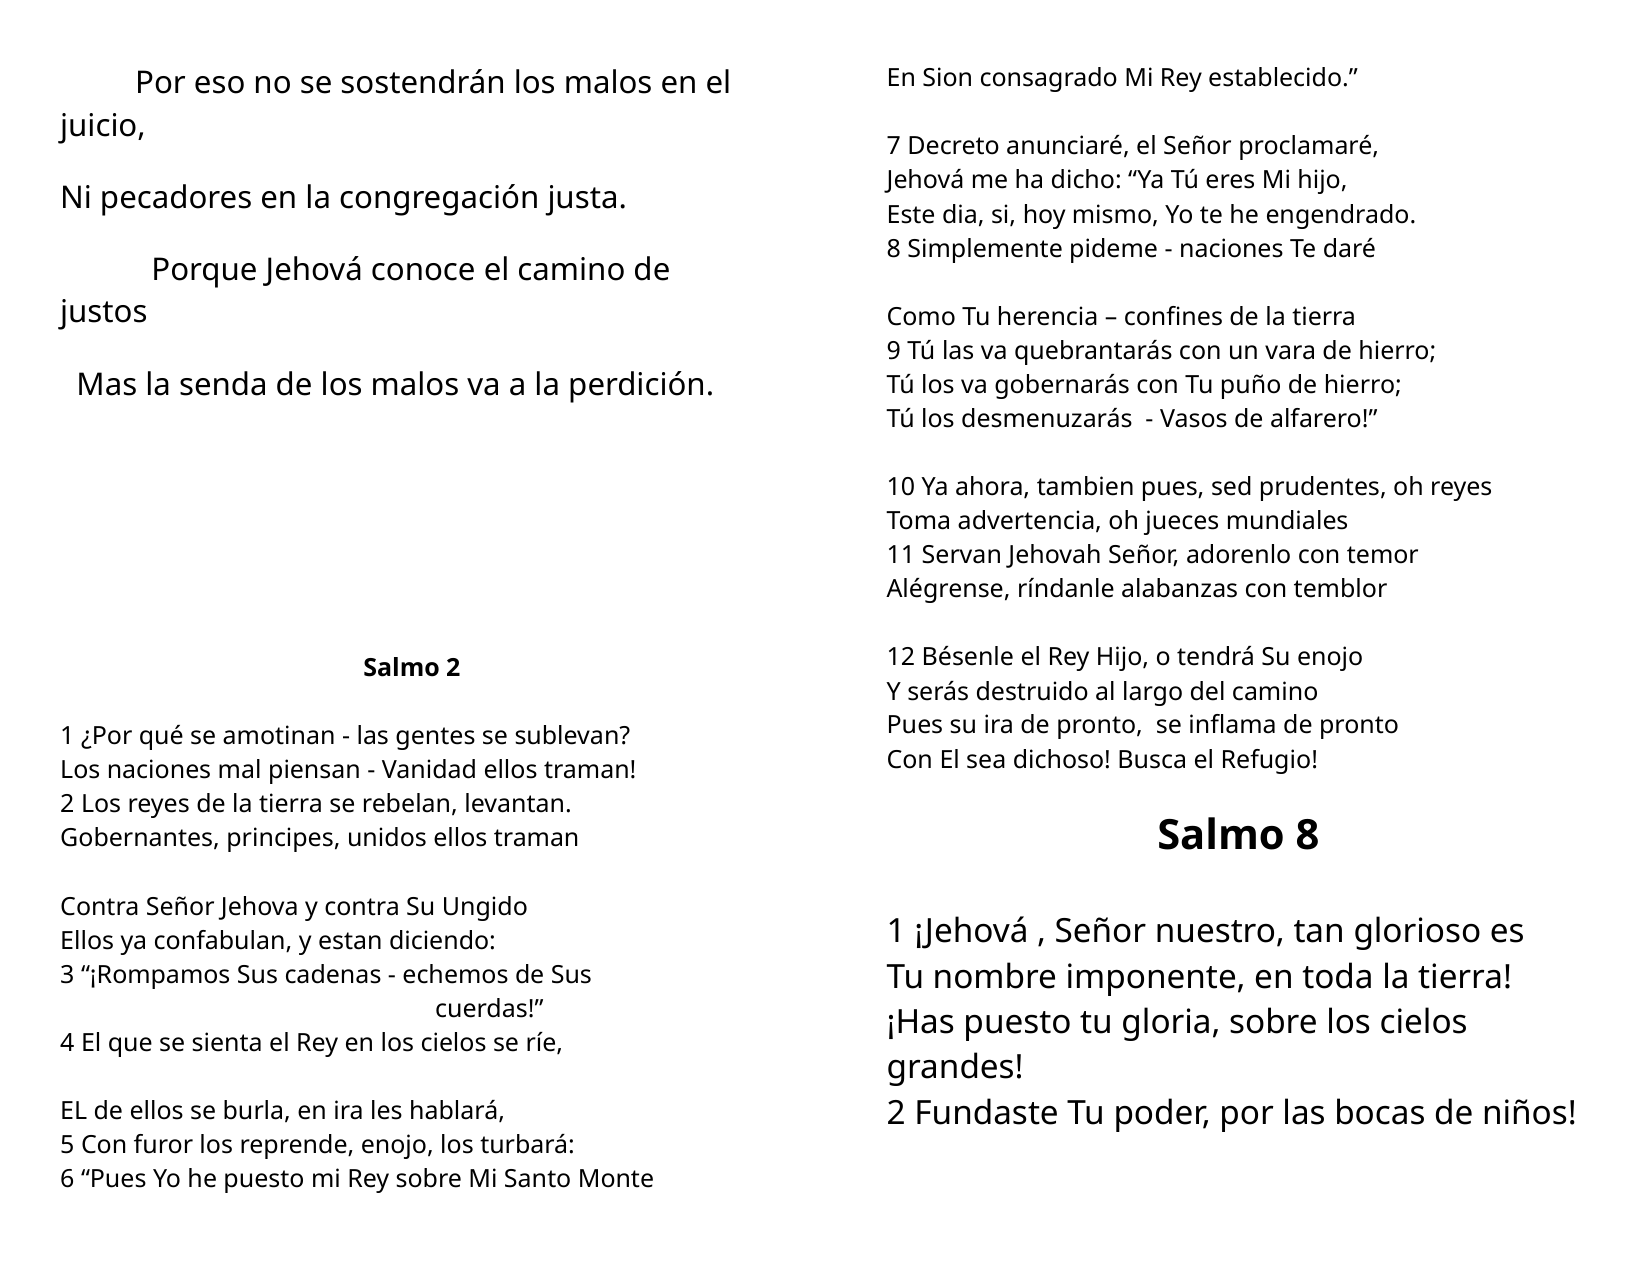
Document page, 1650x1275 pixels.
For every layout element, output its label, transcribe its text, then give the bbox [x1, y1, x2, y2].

text Toma advertencia, oh jueces mundiales [886, 503, 1590, 537]
text Tu nombre imponente, en toda la tierra! [886, 952, 1590, 998]
text Con El sea dichoso! Busca el Refugio! [886, 741, 1590, 775]
text Contra Señor Jehova y contra Su Ungido [60, 888, 763, 922]
text Porque Jehová conoce el camino de justos [60, 247, 763, 332]
text 10 Ya ahora, tambien pues, sed prudentes, oh reyes [886, 469, 1590, 503]
text Y serás destruido al largo del camino [886, 673, 1590, 707]
text Tú los desmenuzarás - Vasos de alfarero!” [886, 401, 1590, 435]
text Tú los va gobernarás con Tu puño de hierro; [886, 367, 1590, 401]
text 7 Decreto anunciaré, el Señor proclamaré, [886, 128, 1590, 162]
text 5 Con furor los reprende, enojo, los turbará: [60, 1127, 763, 1161]
text En Sion consagrado Mi Rey establecido.” [886, 60, 1590, 94]
text Salmo 2 [60, 650, 763, 684]
text 11 Servan Jehovah Señor, adorenlo con temor [886, 537, 1590, 571]
text Este dia, si, hoy mismo, Yo te he engendrado. [886, 196, 1590, 230]
text ¡Has puesto tu gloria, sobre los cielos grandes! [886, 998, 1590, 1089]
text 2 Fundaste Tu poder, por las bocas de niños! [886, 1089, 1590, 1134]
text 4 El que se sienta el Rey en los cielos se ríe, [60, 1024, 763, 1058]
text 2 Los reyes de la tierra se rebelan, levantan. [60, 786, 763, 820]
text EL de ellos se burla, en ira les hablará, [60, 1093, 763, 1127]
text 1 ¡Jehová , Señor nuestro, tan glorioso es [886, 907, 1590, 952]
text Gobernantes, principes, unidos ellos traman [60, 820, 763, 854]
text Ellos ya confabulan, y estan diciendo: [60, 922, 763, 956]
text Los naciones mal piensan - Vanidad ellos traman! [60, 752, 763, 786]
text 1 ¿Por qué se amotinan - las gentes se sublevan? [60, 718, 763, 752]
text Alégrense, ríndanle alabanzas con temblor [886, 571, 1590, 605]
text 3 “¡Rompamos Sus cadenas - echemos de Sus cuerdas!” [60, 956, 763, 1024]
text Ni pecadores en la congregación justa. [60, 175, 763, 217]
text Por eso no se sostendrán los malos en el juicio, [60, 60, 763, 145]
text 6 “Pues Yo he puesto mi Rey sobre Mi Santo Monte [60, 1161, 763, 1195]
text 9 Tú las va quebrantarás con un vara de hierro; [886, 332, 1590, 367]
text Como Tu herencia – confines de la tierra [886, 298, 1590, 332]
text Mas la senda de los malos va a la perdición. [60, 361, 763, 404]
text Salmo 8 [886, 805, 1590, 862]
text Pues su ira de pronto, se inflama de pronto [886, 707, 1590, 741]
text Jehová me ha dicho: “Ya Tú eres Mi hijo, [886, 162, 1590, 196]
text 8 Simplemente pideme - naciones Te daré [886, 230, 1590, 264]
text 12 Bésenle el Rey Hijo, o tendrá Su enojo [886, 639, 1590, 673]
